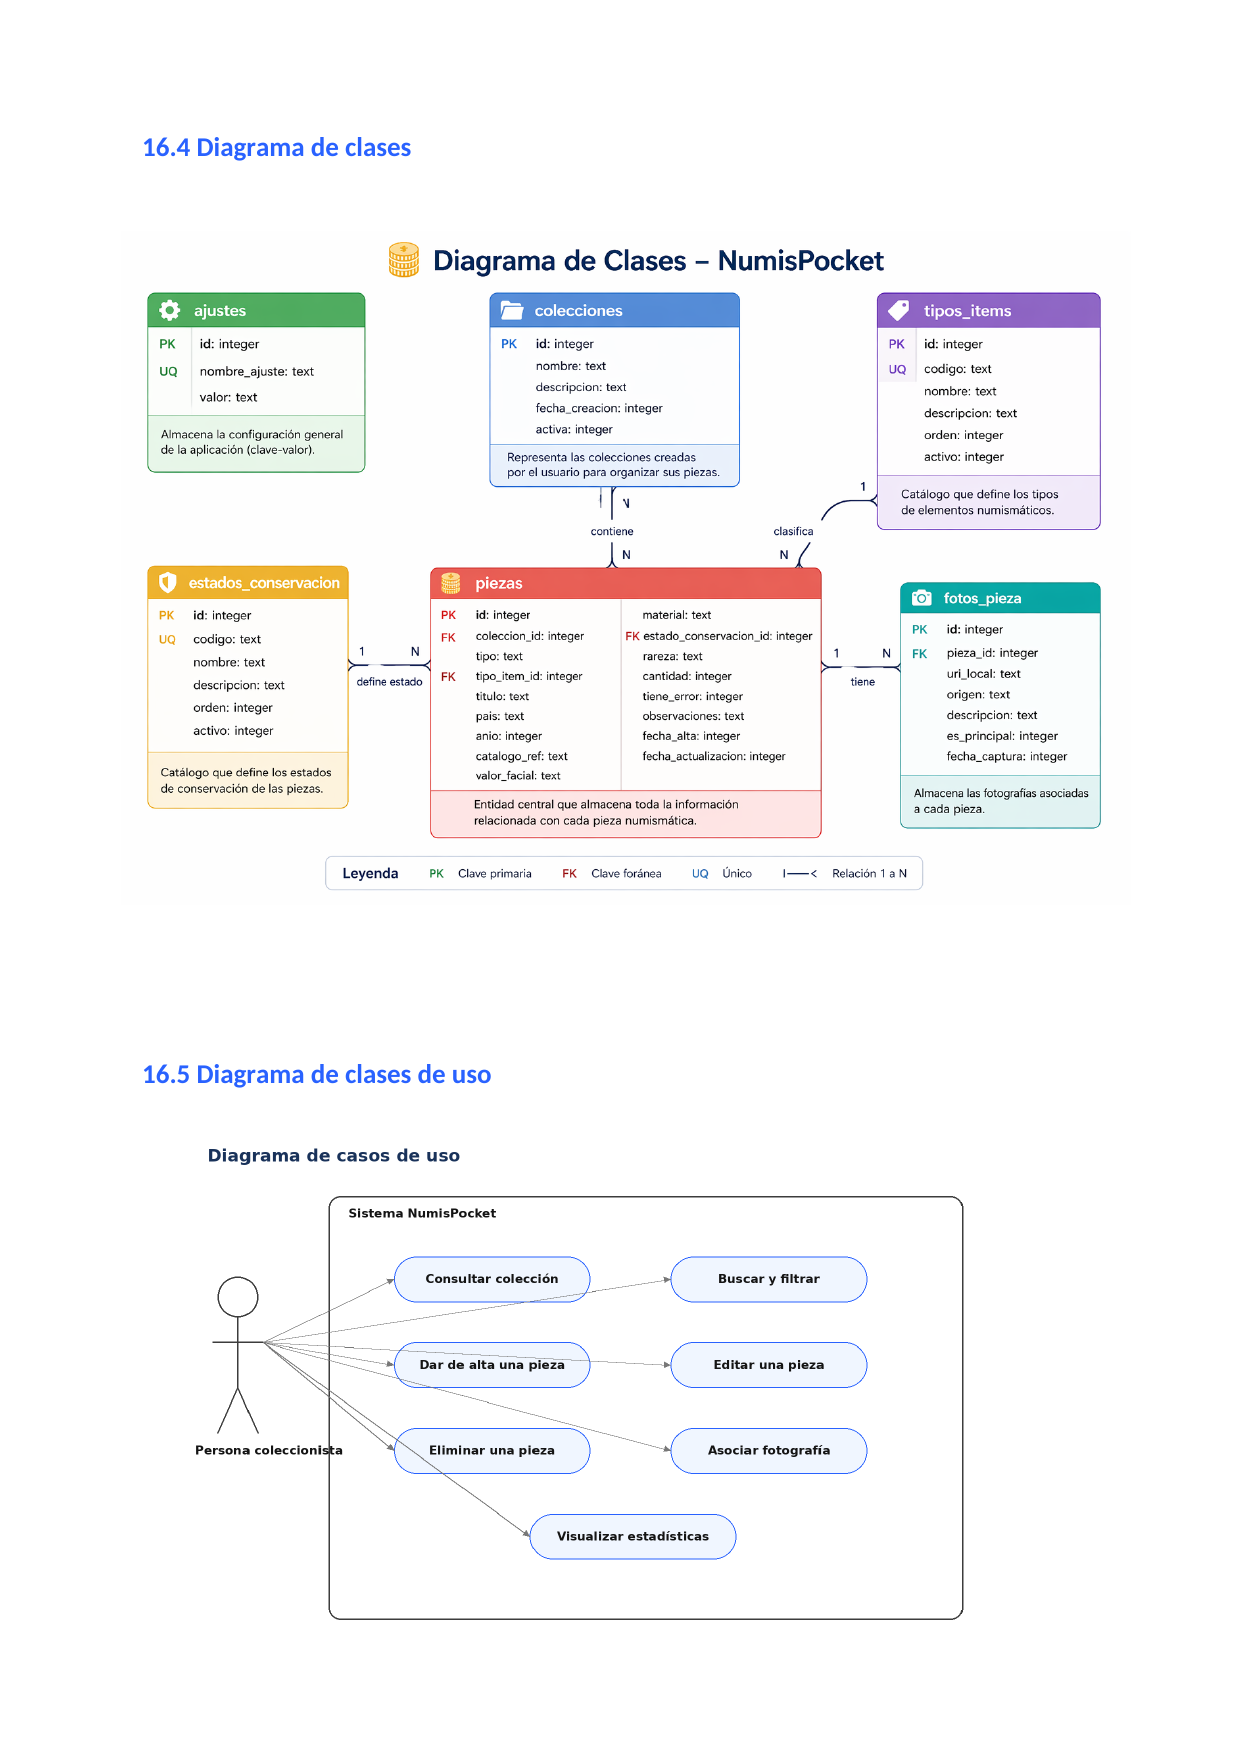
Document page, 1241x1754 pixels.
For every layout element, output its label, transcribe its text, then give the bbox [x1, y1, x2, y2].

subtitle 16.5 Diagrama de clases de uso [142, 1057, 1110, 1090]
picture [177, 1126, 1033, 1680]
picture [121, 231, 1131, 905]
subtitle 16.4 Diagrama de clases [142, 130, 1110, 163]
